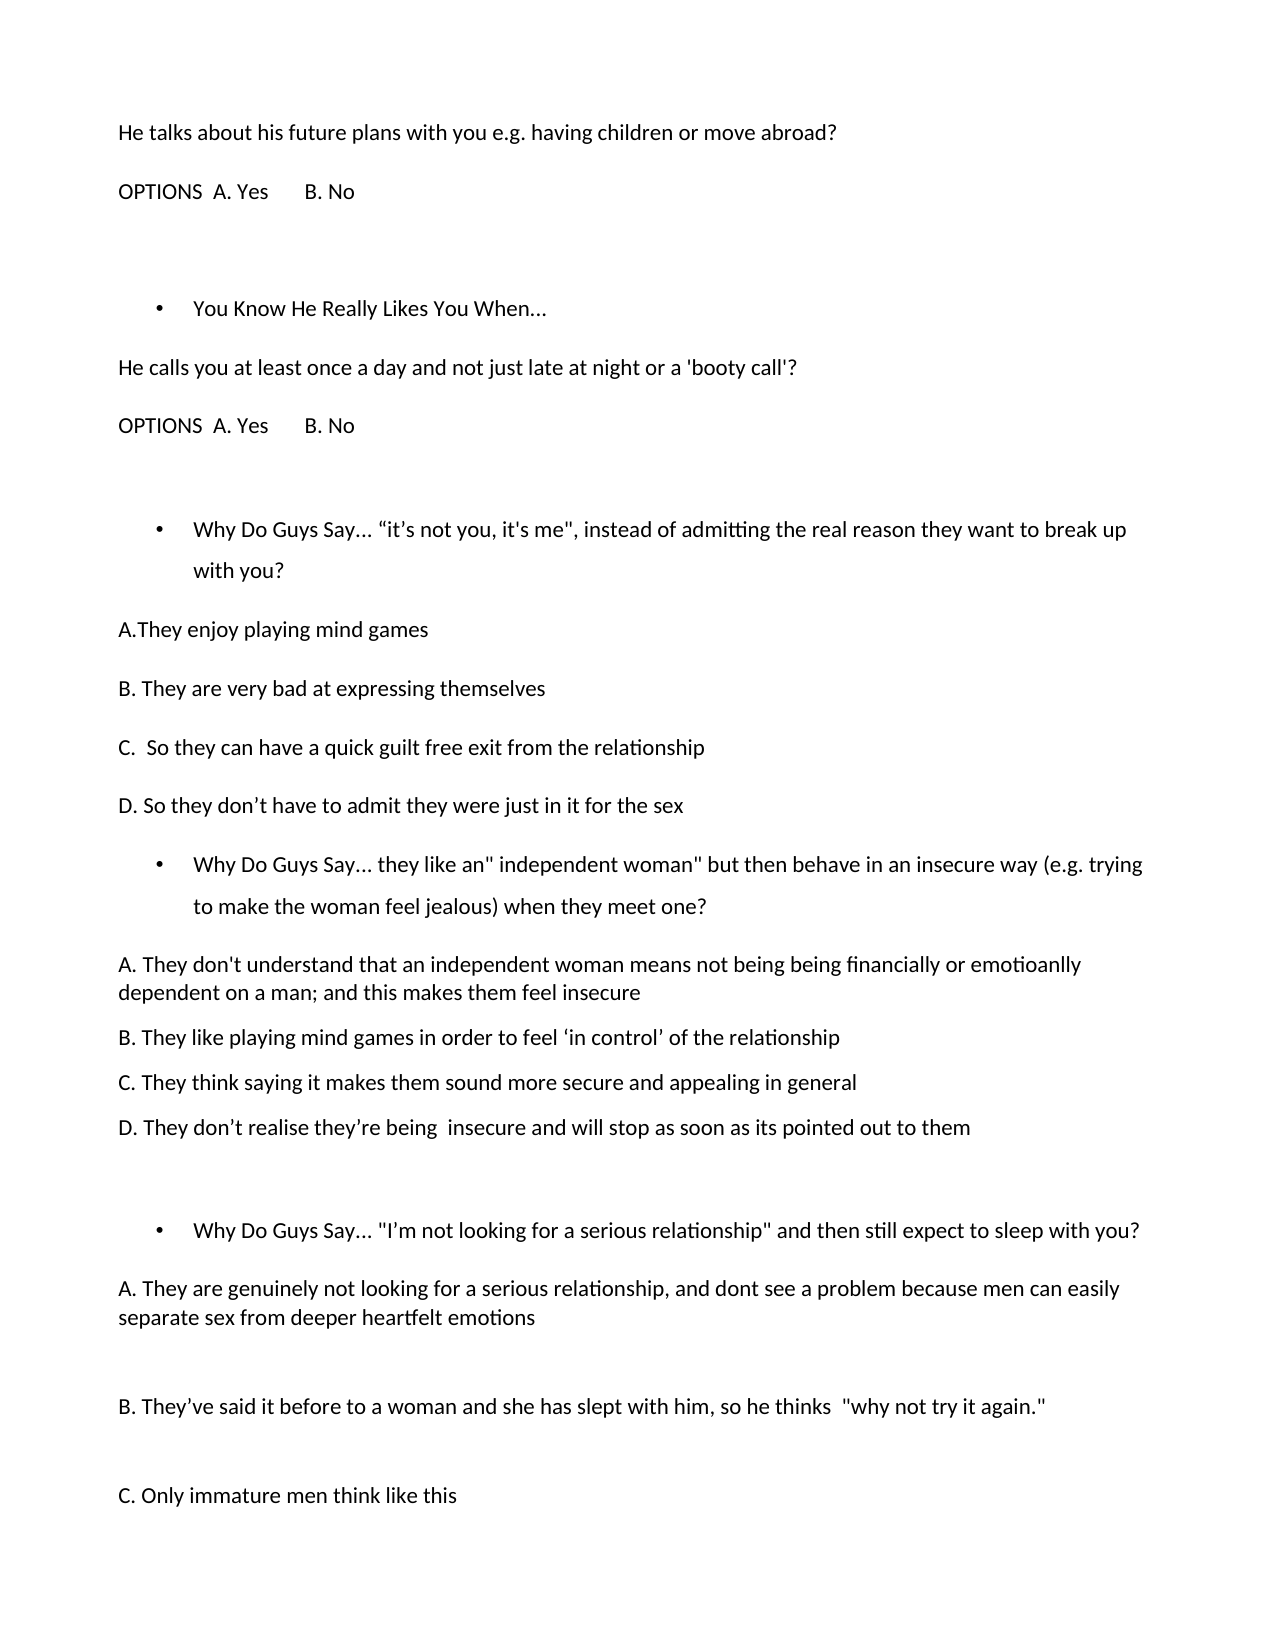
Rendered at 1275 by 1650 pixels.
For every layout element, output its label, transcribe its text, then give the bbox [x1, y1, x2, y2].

text D. So they don’t have to admit they were just in it for the sex [118, 791, 1157, 819]
list Why Do Guys Say... “it’s not you, it's me", instead of admitting the real reason they want to break up with you? [156, 515, 1157, 585]
text A. They don't understand that an independent woman means not being being financially or emotioanlly dependent on a man; and this makes them feel insecure [118, 951, 1157, 1007]
text C. They think saying it makes them sound more secure and appealing in general [118, 1068, 1157, 1096]
list You Know He Really Likes You When... [156, 294, 1157, 322]
text A.They enjoy playing mind games [118, 615, 1157, 643]
text A. They are genuinely not looking for a serious relationship, and dont see a problem because men can easily separate sex from deeper heartfelt emotions [118, 1274, 1157, 1331]
text OPTIONS A. Yes B. No [118, 411, 1157, 439]
list Why Do Guys Say... they like an" independent woman" but then behave in an insecure way (e.g. trying to make the woman feel jealous) when they meet one? [156, 850, 1157, 920]
text C. So they can have a quick guilt free exit from the relationship [118, 733, 1157, 761]
text B. They are very bad at expressing themselves [118, 674, 1157, 702]
text OPTIONS A. Yes B. No [118, 177, 1157, 205]
list Why Do Guys Say... "I’m not looking for a serious relationship" and then still expect to sleep with you? [156, 1216, 1157, 1244]
text C. Only immature men think like this [118, 1481, 1157, 1509]
text D. They don’t realise they’re being insecure and will stop as soon as its pointed out to them [118, 1113, 1157, 1141]
text He calls you at least once a day and not just late at night or a 'booty call'? [118, 353, 1157, 381]
text B. They like playing mind games in order to feel ‘in control’ of the relationship [118, 1023, 1157, 1051]
text He talks about his future plans with you e.g. having children or move abroad? [118, 118, 1157, 146]
text B. They’ve said it before to a woman and she has slept with him, so he thinks "why not try it again." [118, 1392, 1157, 1420]
